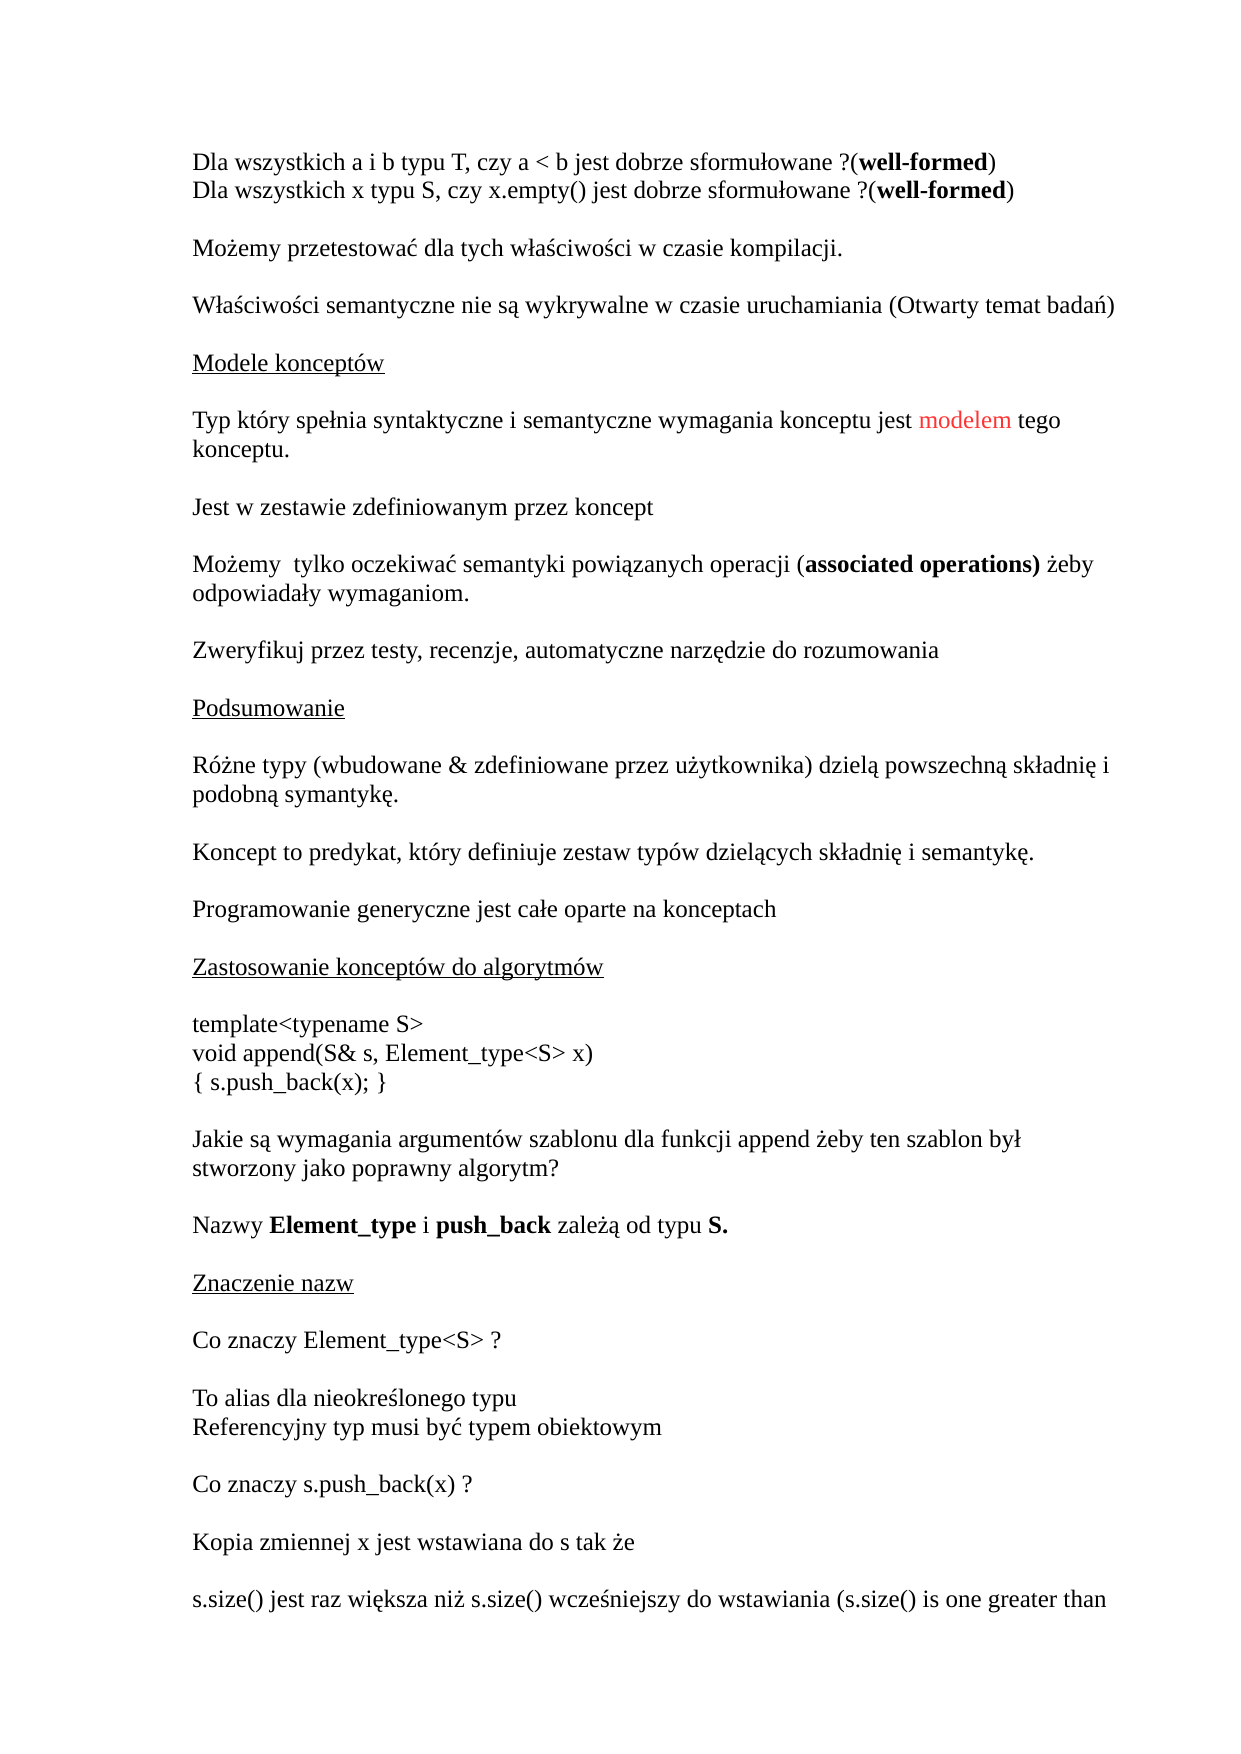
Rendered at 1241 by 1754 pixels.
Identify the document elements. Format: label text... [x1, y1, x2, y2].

text Co znaczy s.push_back(x) ? [118, 1469, 1122, 1498]
text Możemy tylko oczekiwać semantyki powiązanych operacji (associated operations) żeby odpowiadały wymaganiom. [118, 549, 1122, 607]
text Właściwości semantyczne nie są wykrywalne w czasie uruchamiania (Otwarty temat badań) [118, 291, 1122, 319]
text { s.push_back(x); } [118, 1067, 1122, 1096]
text Koncept to predykat, który definiuje zestaw typów dzielących składnię i semantykę. [118, 837, 1122, 866]
text Zastosowanie konceptów do algorytmów [118, 952, 1122, 981]
text s.size() jest raz większa niż s.size() wcześniejszy do wstawiania (s.size() is one greater than [118, 1584, 1122, 1613]
text template<typename S> [118, 1009, 1122, 1038]
text Różne typy (wbudowane & zdefiniowane przez użytkownika) dzielą powszechną składnię i podobną symantykę. [118, 751, 1122, 808]
text Co znaczy Element_type<S> ? [118, 1326, 1122, 1354]
text Referencyjny typ musi być typem obiektowym [118, 1412, 1122, 1441]
text Nazwy Element_type i push_back zależą od typu S. [118, 1211, 1122, 1239]
text Programowanie generyczne jest całe oparte na konceptach [118, 894, 1122, 923]
text Dla wszystkich a i b typu T, czy a < b jest dobrze sformułowane ?(well-formed) [118, 147, 1122, 176]
text Możemy przetestować dla tych właściwości w czasie kompilacji. [118, 233, 1122, 262]
text Znaczenie nazw [118, 1268, 1122, 1297]
text Podsumowanie [118, 693, 1122, 722]
text Jest w zestawie zdefiniowanym przez koncept [118, 492, 1122, 521]
text Modele konceptów [118, 348, 1122, 377]
text Dla wszystkich x typu S, czy x.empty() jest dobrze sformułowane ?(well-formed) [118, 176, 1122, 204]
text Kopia zmiennej x jest wstawiana do s tak że [118, 1527, 1122, 1556]
text Typ który spełnia syntaktyczne i semantyczne wymagania konceptu jest modelem tego konceptu. [118, 406, 1122, 463]
text Zweryfikuj przez testy, recenzje, automatyczne narzędzie do rozumowania [118, 636, 1122, 664]
text Jakie są wymagania argumentów szablonu dla funkcji append żeby ten szablon był stworzony jako poprawny algorytm? [118, 1124, 1122, 1182]
text void append(S& s, Element_type<S> x) [118, 1038, 1122, 1067]
text To alias dla nieokreślonego typu [118, 1383, 1122, 1412]
